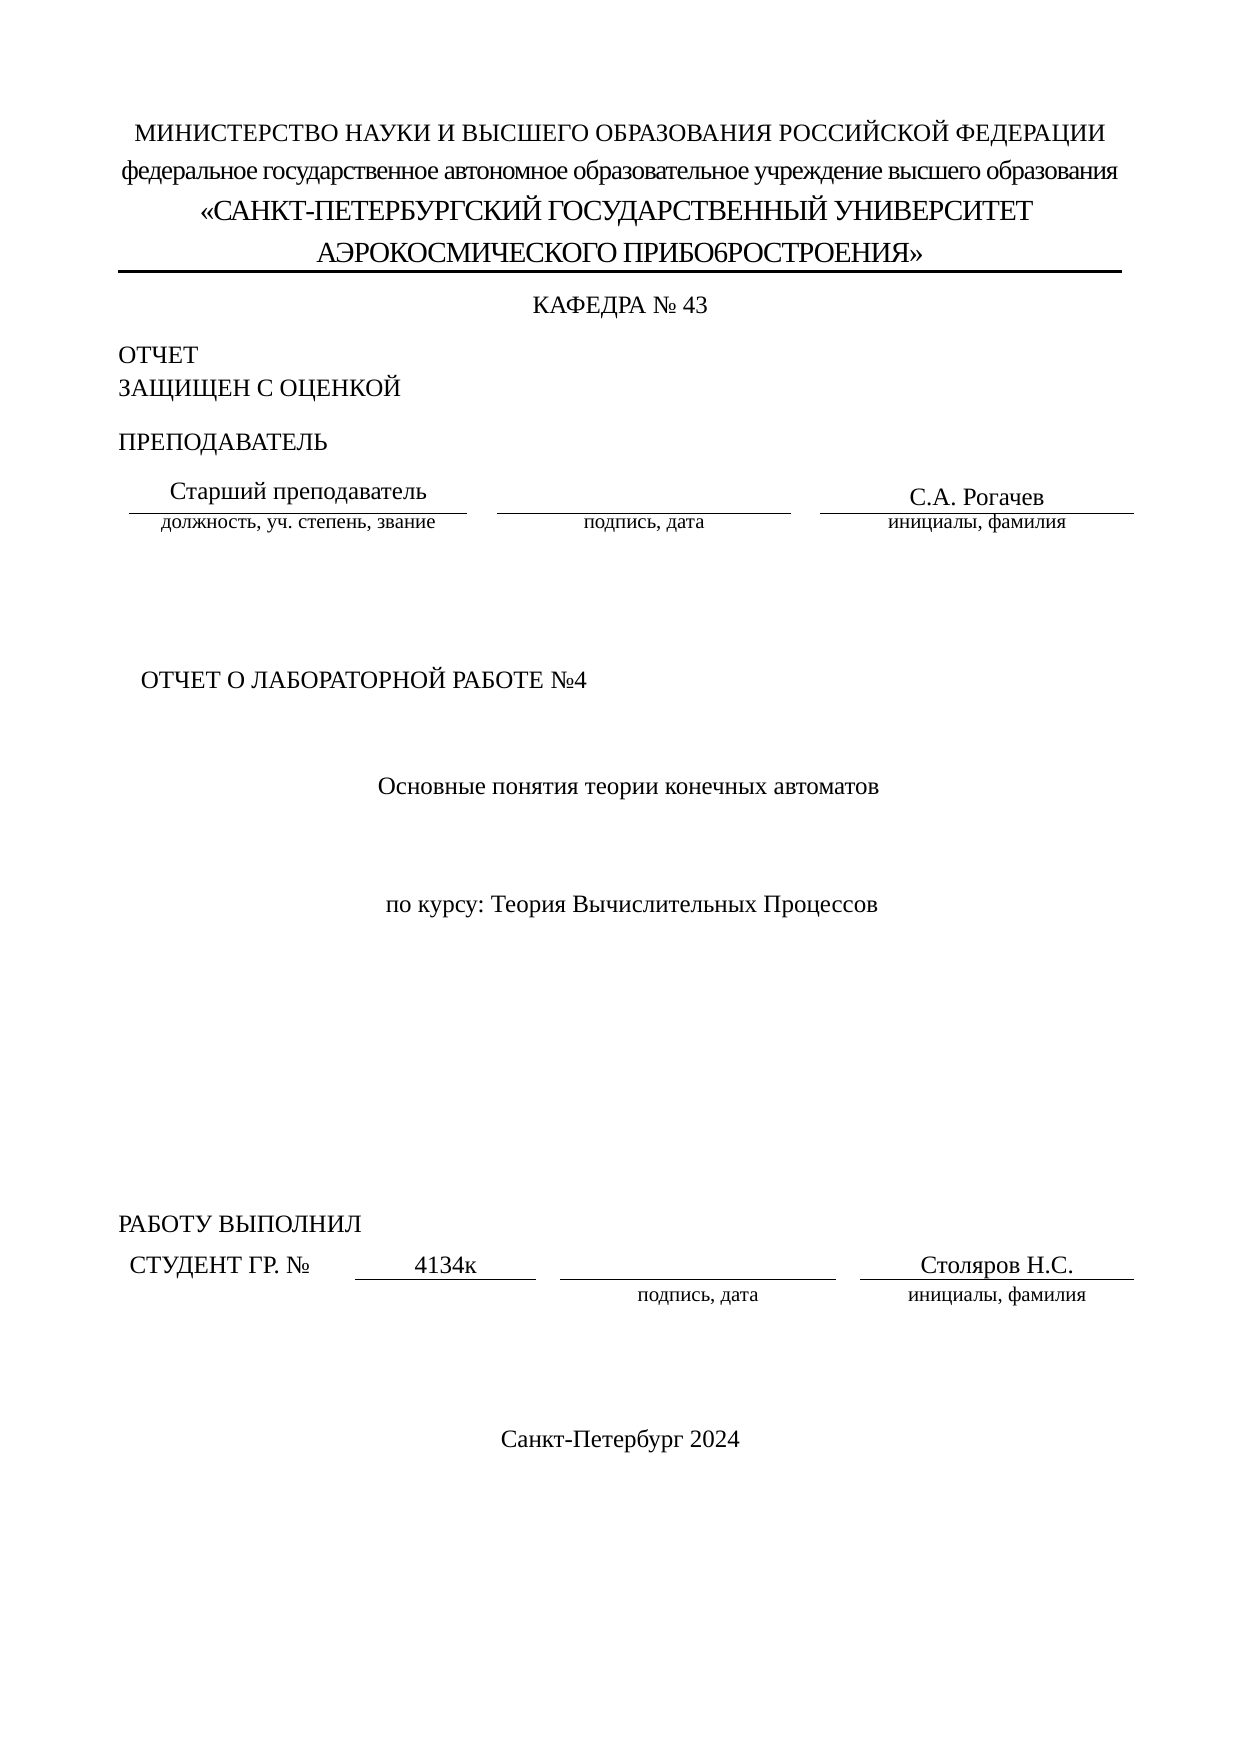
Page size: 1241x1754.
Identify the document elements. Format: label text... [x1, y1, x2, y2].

table_cell [129, 1005, 1134, 1034]
text «САНКТ-ПЕТЕРБУРГСКИЙ ГОСУДАРСТВЕННЫЙ УНИВЕРСИТЕТ [118, 193, 1122, 226]
text МИНИСТЕРСТВО НАУКИ И ВЫСШЕГО ОБРАЗОВАНИЯ РОССИЙСКОЙ ФЕДЕРАЦИИ [118, 118, 1122, 147]
table_header С.А. Рогачев [820, 470, 1134, 513]
table_cell [129, 946, 1134, 1005]
table_cell подпись, дата [560, 1280, 836, 1308]
table_header СТУДЕНТ ГР. № [129, 1238, 355, 1279]
table_cell инициалы, фамилия [820, 514, 1134, 533]
table_header [791, 470, 820, 513]
text АЭРОКОСМИЧЕСКОГО ПРИБО6РОСТРОЕНИЯ» [118, 235, 1122, 270]
table_header [497, 470, 791, 513]
table_cell [355, 1280, 536, 1308]
text КАФЕДРА № 43 [118, 290, 1122, 319]
table_cell [467, 513, 497, 533]
table_cell [129, 1279, 355, 1308]
table_header [467, 470, 497, 513]
table_header Старший преподаватель [129, 470, 467, 513]
text Санкт-Петербург 2024 [118, 1424, 1122, 1625]
table_header 4134к [355, 1238, 536, 1279]
table_cell [836, 1279, 860, 1308]
table_header [836, 1238, 860, 1279]
table_cell [536, 1279, 560, 1308]
table_header ОТЧЕТ О ЛАБОРАТОРНОЙ РАБОТЕ №4 [129, 566, 1134, 696]
table_cell инициалы, фамилия [860, 1280, 1134, 1308]
text РАБОТУ ВЫПОЛНИЛ [118, 1209, 1122, 1237]
table_cell по курсу: Теория Вычислительных Процессов [129, 876, 1134, 946]
table_cell [791, 513, 820, 533]
table_header Столяров Н.С. [860, 1238, 1134, 1279]
table_cell должность, уч. степень, звание [129, 514, 467, 533]
text ПРЕПОДАВАТЕЛЬ [118, 427, 1122, 456]
table_header [560, 1238, 836, 1279]
table_header [536, 1238, 560, 1279]
text ОТЧЕТ ЗАЩИЩЕН С ОЦЕНКОЙ [118, 340, 1122, 402]
table_cell подпись, дата [497, 514, 791, 533]
text федеральное государственное автономное образовательное учреждение высшего образования [118, 154, 1122, 185]
table_cell Основные понятия теории конечных автоматов [129, 696, 1134, 876]
